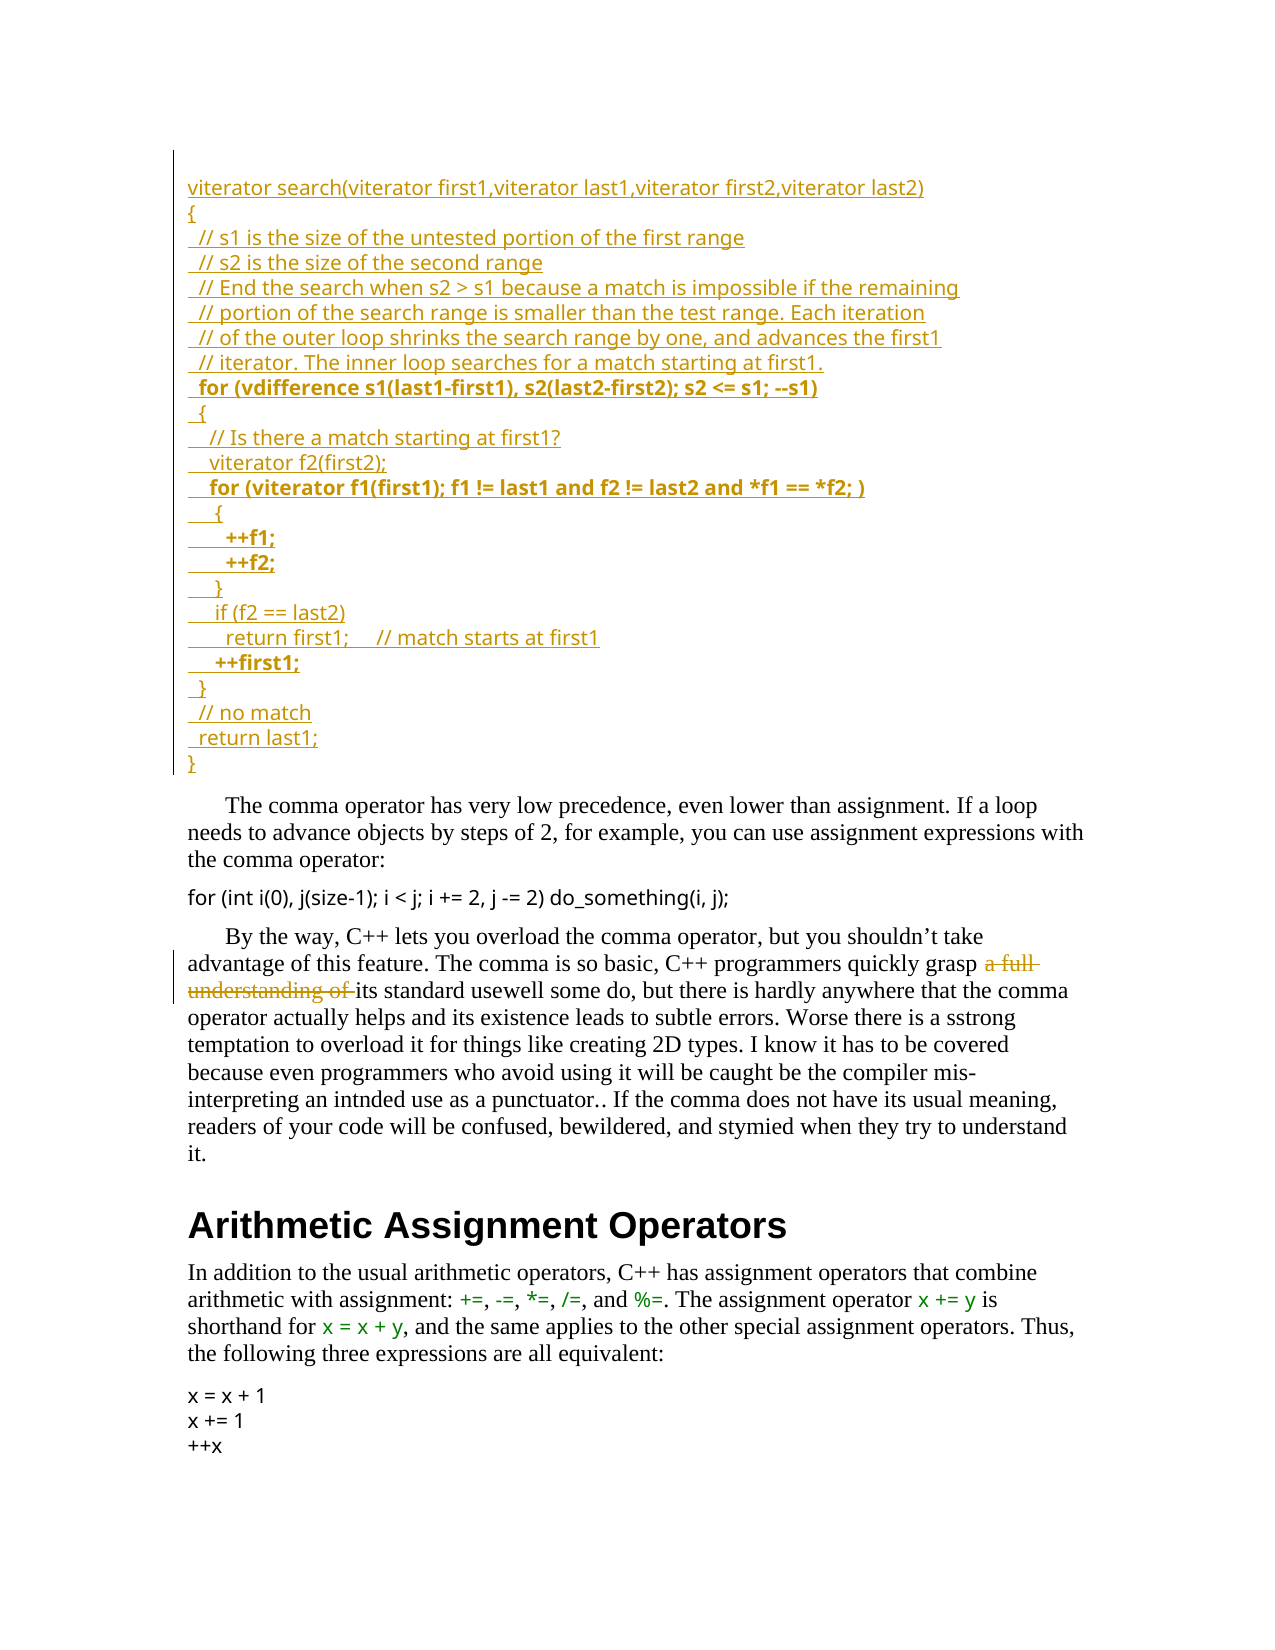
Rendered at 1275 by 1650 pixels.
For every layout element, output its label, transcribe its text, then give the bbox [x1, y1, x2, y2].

text x += 1 [187, 1408, 1072, 1433]
text // s2 is the size of the second range [187, 250, 1072, 275]
text { [187, 500, 1072, 525]
text ++f1; [187, 525, 1072, 550]
text // no match [187, 700, 1072, 725]
text viterator f2(first2); [187, 450, 1072, 475]
text ++x [187, 1433, 1072, 1458]
subtitle Arithmetic Assignment Operators [187, 1204, 1087, 1246]
text viterator search(viterator first1,viterator last1,viterator first2,viterator last2) [187, 175, 1072, 200]
text if (f2 == last2) [187, 600, 1072, 625]
text { [187, 400, 1072, 425]
text return first1; // match starts at first1 [187, 625, 1072, 650]
text ++f2; [187, 550, 1072, 575]
text The comma operator has very low precedence, even lower than assignment. If a loop needs to advance objects by steps of 2, for example, you can use assignment expressions with the comma operator: [187, 792, 1087, 873]
text { [187, 200, 1072, 225]
text } [187, 575, 1072, 600]
text // Is there a match starting at first1? [187, 425, 1072, 450]
text ++first1; [187, 650, 1072, 675]
text // s1 is the size of the untested portion of the first range [187, 225, 1072, 250]
text } [187, 675, 1072, 700]
text } [187, 750, 1072, 775]
text // portion of the search range is smaller than the test range. Each iteration [187, 300, 1072, 325]
text for (vdifference s1(last1-first1), s2(last2-first2); s2 <= s1; --s1) [187, 375, 1072, 400]
text x = x + 1 [187, 1383, 1072, 1408]
text // of the outer loop shrinks the search range by one, and advances the first1 [187, 325, 1072, 350]
text for (int i(0), j(size-1); i < j; i += 2, j -= 2) do_something(i, j); [187, 885, 1072, 910]
text By the way, C++ lets you overload the comma operator, but you shouldn’t take advantage of this feature. The comma is so basic, C++ programmers quickly grasp its standard usewell some do, but there is hardly anywhere that the comma operator actually helps and its existence leads to subtle errors. Worse there is a sstrong temptation to overload it for things like creating 2D types. I know it has to be covered because even programmers who avoid using it will be caught be the compiler mis-interpreting an intnded use as a punctuator.. If the comma does not have its usual meaning, readers of your code will be confused, bewildered, and stymied when they try to understand it. [187, 923, 1087, 1167]
text // End the search when s2 > s1 because a match is impossible if the remaining [187, 275, 1072, 300]
text for (viterator f1(first1); f1 != last1 and f2 != last2 and *f1 == *f2; ) [187, 475, 1072, 500]
text In addition to the usual arithmetic operators, C++ has assignment operators that combine arithmetic with assignment: +=, -=, *=, /=, and %=. The assignment operator x += y is shorthand for x = x + y, and the same applies to the other special assignment operators. Thus, the following three expressions are all equivalent: [187, 1258, 1087, 1367]
text return last1; [187, 725, 1072, 750]
text // iterator. The inner loop searches for a match starting at first1. [187, 350, 1072, 375]
